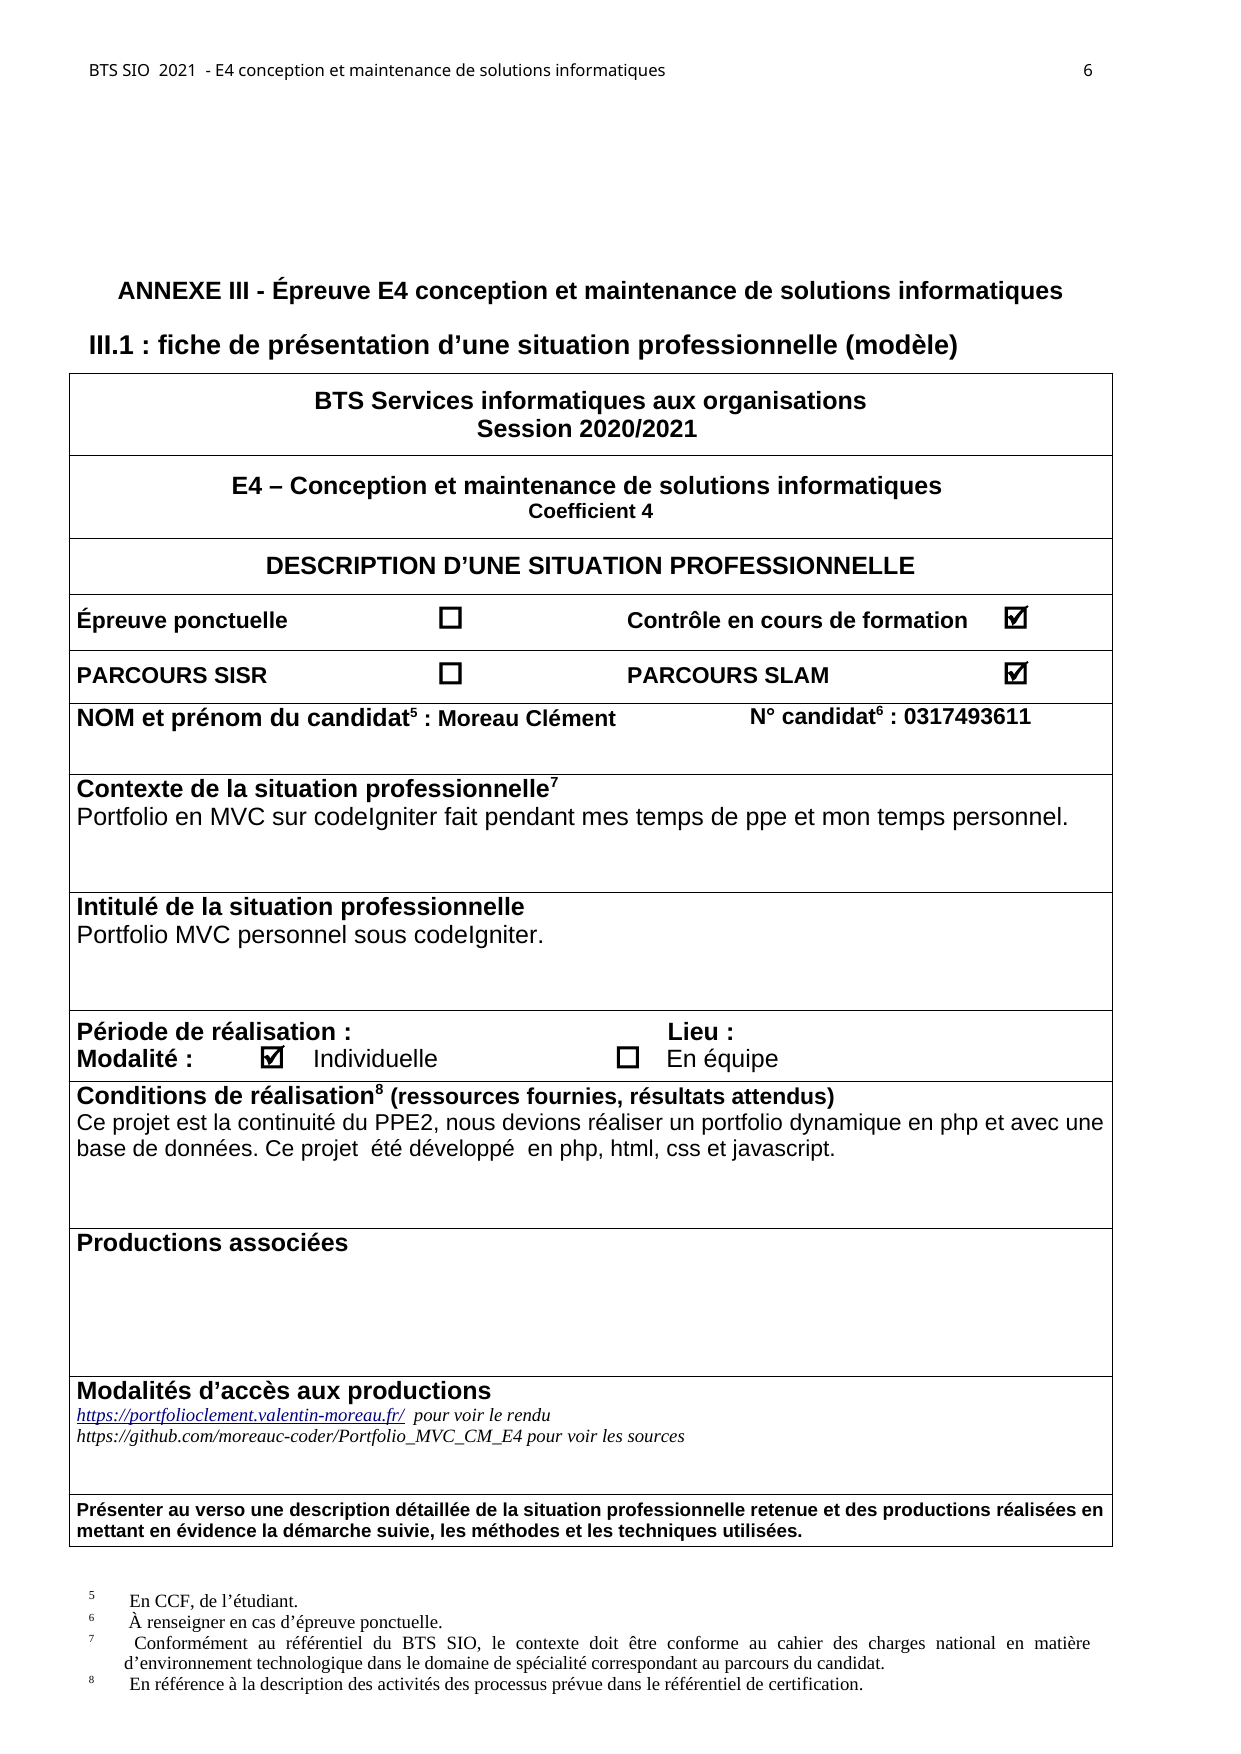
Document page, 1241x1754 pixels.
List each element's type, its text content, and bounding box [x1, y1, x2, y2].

table_cell NOM et prénom du candidat : Moreau Clément [70, 704, 742, 773]
table_cell Intitulé de la situation professionnelle Portfolio MVC personnel sous codeIgniter. [70, 893, 1112, 1010]
table_cell Période de réalisation : Lieu : Modalité :  Individuelle  En équipe [70, 1011, 1112, 1081]
table_cell PARCOURS SISR  [70, 651, 619, 703]
table_cell N° candidat : 0317493611 [742, 704, 1112, 773]
table_cell Contrôle en cours de formation  [620, 595, 1112, 649]
table_cell Contexte de la situation professionnelle Portfolio en MVC sur codeIgniter fait pendant mes temps de ppe et mon temps personnel. [70, 775, 1112, 892]
table_cell Épreuve ponctuelle  [70, 595, 619, 649]
table_cell E4 – Conception et maintenance de solutions informatiques Coefficient 4 [70, 456, 1112, 538]
table_cell Modalités d’accès aux productions https://portfolioclement.valentin-moreau.fr/ pour voir le rendu https://github.com/moreauc-coder/Portfolio_MVC_CM_E4 pour voir les sources [70, 1377, 1112, 1494]
table_header BTS Services informatiques aux organisations Session 2020/2021 [70, 374, 1112, 455]
table_cell DESCRIPTION D’UNE SITUATION PROFESSIONNELLE [70, 539, 1112, 594]
table_cell PARCOURS SLAM  [620, 651, 1112, 703]
table_cell Conditions de réalisation (ressources fournies, résultats attendus) Ce projet est la continuité du PPE2, nous devions réaliser un portfolio dynamique en php et avec une base de données. Ce projet été développé en php, html, css et javascript. [70, 1082, 1112, 1228]
text III.1 : fiche de présentation d’une situation professionnelle (modèle) [88, 330, 1093, 360]
table_cell Présenter au verso une description détaillée de la situation professionnelle retenue et des productions réalisées en mettant en évidence la démarche suivie, les méthodes et les techniques utilisées. [70, 1495, 1112, 1546]
text ANNEXE III - Épreuve E4 conception et maintenance de solutions informatiques [88, 277, 1093, 305]
table_cell Productions associées [70, 1229, 1112, 1376]
